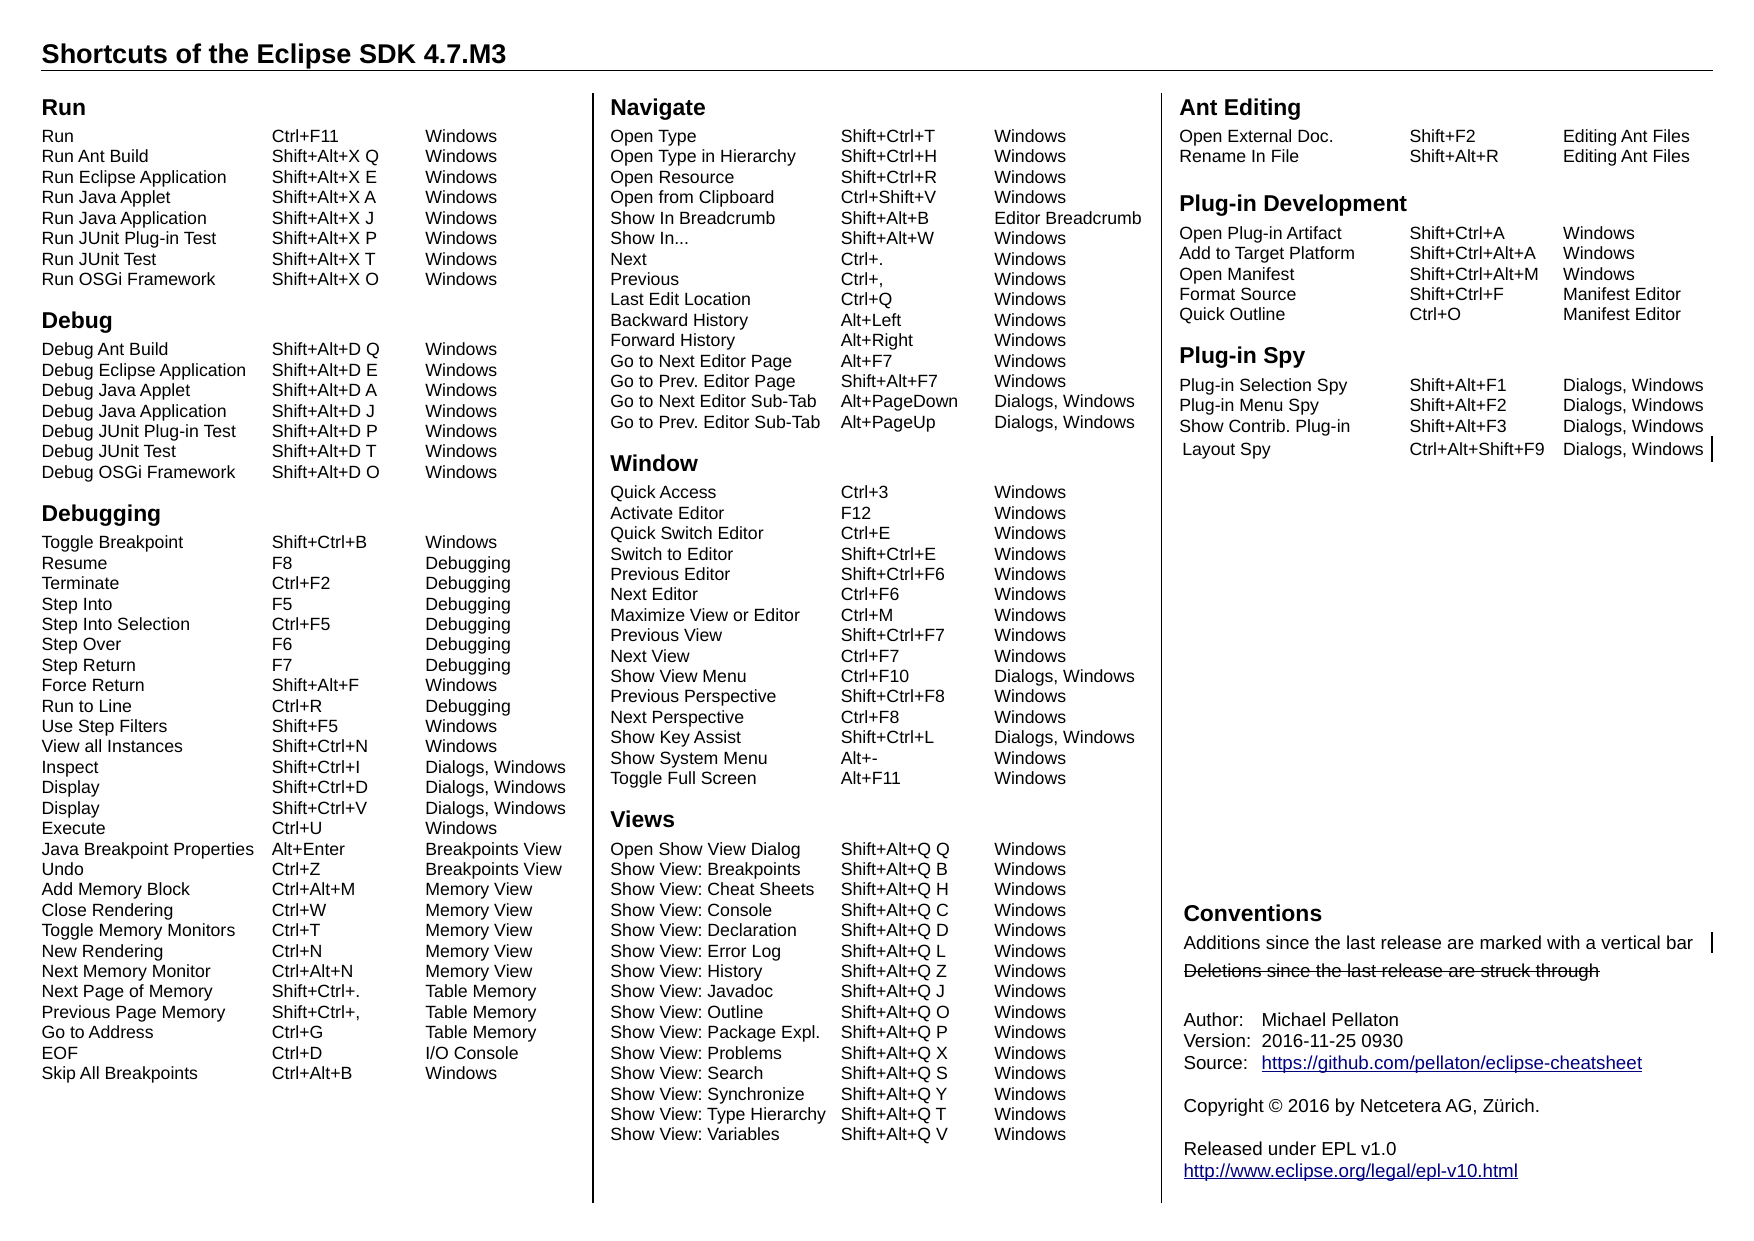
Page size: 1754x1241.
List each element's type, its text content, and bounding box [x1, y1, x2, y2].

text Show View: Console Shift+Alt+Q C Windows [610, 899, 1144, 920]
text Show In... Shift+Alt+W Windows [610, 228, 1144, 248]
text Next View Ctrl+F7 Windows [610, 645, 1144, 666]
text Step Into F5 Debugging [41, 593, 575, 614]
text Version: 2016-11-25 0930 Source: https://github.com/pellaton/eclipse-cheatsheet [1183, 1030, 1713, 1095]
text View all Instances Shift+Ctrl+N Windows [41, 736, 575, 757]
text Add Memory Block Ctrl+Alt+M Memory View [41, 879, 575, 899]
text Debug Ant Build Shift+Alt+D Q Windows [41, 339, 575, 359]
text Skip All Breakpoints Ctrl+Alt+B Windows [41, 1063, 575, 1083]
text Open from Clipboard Ctrl+Shift+V Windows [610, 187, 1144, 207]
text Show View: Type Hierarchy Shift+Alt+Q T Windows [610, 1104, 1144, 1124]
text Next Memory Monitor Ctrl+Alt+N Memory View [41, 961, 575, 981]
text New Rendering Ctrl+N Memory View [41, 940, 575, 961]
subtitle Ant Editing [1179, 93, 1713, 120]
text Open Show View Dialog Shift+Alt+Q Q Windows [610, 838, 1144, 859]
text Show View: Cheat Sheets Shift+Alt+Q H Windows [610, 879, 1144, 899]
text Open Resource Shift+Ctrl+R Windows [610, 167, 1144, 187]
text Maximize View or Editor Ctrl+M Windows [610, 604, 1144, 625]
subtitle Conventions [1183, 900, 1713, 926]
subtitle Window [610, 450, 1144, 476]
text Terminate Ctrl+F2 Debugging [41, 573, 575, 593]
text Run JUnit Test Shift+Alt+X T Windows [41, 248, 575, 269]
text Execute Ctrl+U Windows [41, 818, 575, 838]
text Show View: Package Expl. Shift+Alt+Q P Windows [610, 1022, 1144, 1042]
text Run Ant Build Shift+Alt+X Q Windows [41, 146, 575, 167]
text Run OSGi Framework Shift+Alt+X O Windows [41, 269, 575, 289]
text Next Editor Ctrl+F6 Windows [610, 584, 1144, 604]
text Next Perspective Ctrl+F8 Windows [610, 707, 1144, 727]
text Open Type Shift+Ctrl+T Windows [610, 126, 1144, 146]
text Open Manifest Shift+Ctrl+Alt+M Windows [1179, 263, 1713, 284]
text Show In Breadcrumb Shift+Alt+B Editor Breadcrumb [610, 207, 1144, 228]
text Toggle Full Screen Alt+F11 Windows [610, 768, 1144, 788]
subtitle Views [610, 806, 1144, 832]
text Show View: Variables Shift+Alt+Q V Windows [610, 1124, 1144, 1144]
text Activate Editor F12 Windows [610, 502, 1144, 523]
text Show Key Assist Shift+Ctrl+L Dialogs, Windows [610, 727, 1144, 747]
text Plug-in Menu Spy Shift+Alt+F2 Dialogs, Windows [1179, 395, 1713, 415]
text Go to Next Editor Page Alt+F7 Windows [610, 350, 1144, 371]
text Next Ctrl+. Windows [610, 248, 1144, 269]
text Plug-in Selection Spy Shift+Alt+F1 Dialogs, Windows [1179, 374, 1713, 395]
text Previous Ctrl+, Windows [610, 269, 1144, 289]
text Add to Target Platform Shift+Ctrl+Alt+A Windows [1179, 243, 1713, 263]
text Run JUnit Plug-in Test Shift+Alt+X P Windows [41, 228, 575, 248]
text Format Source Shift+Ctrl+F Manifest Editor [1179, 284, 1713, 304]
subtitle Navigate [610, 93, 1144, 120]
text Go to Prev. Editor Page Shift+Alt+F7 Windows [610, 371, 1144, 391]
text Java Breakpoint Properties Alt+Enter Breakpoints View [41, 838, 575, 859]
text Go to Next Editor Sub-Tab Alt+PageDown Dialogs, Windows [610, 391, 1144, 412]
text Quick Access Ctrl+3 Windows [610, 482, 1144, 502]
text Show View: Search Shift+Alt+Q S Windows [610, 1063, 1144, 1083]
text Show Contrib. Plug-in Shift+Alt+F3 Dialogs, Windows [1179, 415, 1713, 436]
text Show View: Javadoc Shift+Alt+Q J Windows [610, 981, 1144, 1002]
text Previous View Shift+Ctrl+F7 Windows [610, 625, 1144, 645]
text Go to Address Ctrl+G Table Memory [41, 1022, 575, 1042]
text Force Return Shift+Alt+F Windows [41, 675, 575, 695]
text Quick Outline Ctrl+O Manifest Editor [1179, 304, 1713, 324]
text Backward History Alt+Left Windows [610, 309, 1144, 330]
text Show View: History Shift+Alt+Q Z Windows [610, 961, 1144, 981]
text Show View: Synchronize Shift+Alt+Q Y Windows [610, 1083, 1144, 1104]
text Author: Michael Pellaton [1183, 1008, 1713, 1030]
text Copyright © 2016 by Netcetera AG, Zürich. Released under EPL v1.0 http://www.eclipse.org/legal/epl-v10.html [1183, 1095, 1713, 1181]
subtitle Run [41, 93, 575, 120]
text Switch to Editor Shift+Ctrl+E Windows [610, 543, 1144, 564]
text Previous Editor Shift+Ctrl+F6 Windows [610, 564, 1144, 584]
text Display Shift+Ctrl+V Dialogs, Windows [41, 797, 575, 818]
text Run Ctrl+F11 Windows [41, 126, 575, 146]
text Deletions since the last release are struck through [1183, 959, 1713, 981]
text Show View Menu Ctrl+F10 Dialogs, Windows [610, 666, 1144, 686]
text Run Eclipse Application Shift+Alt+X E Windows [41, 167, 575, 187]
text Rename In File Shift+Alt+R Editing Ant Files [1179, 146, 1713, 167]
text EOF Ctrl+D I/O Console [41, 1042, 575, 1063]
text Forward History Alt+Right Windows [610, 330, 1144, 350]
text Show System Menu Alt+- Windows [610, 747, 1144, 768]
text Toggle Memory Monitors Ctrl+T Memory View [41, 920, 575, 940]
text Display Shift+Ctrl+D Dialogs, Windows [41, 777, 575, 797]
text Open External Doc. Shift+F2 Editing Ant Files [1179, 126, 1713, 146]
text Previous Perspective Shift+Ctrl+F8 Windows [610, 686, 1144, 707]
text Undo Ctrl+Z Breakpoints View [41, 859, 575, 879]
text Open Plug-in Artifact Shift+Ctrl+A Windows [1179, 222, 1713, 243]
text Close Rendering Ctrl+W Memory View [41, 899, 575, 920]
text Step Return F7 Debugging [41, 654, 575, 675]
text Run to Line Ctrl+R Debugging [41, 695, 575, 716]
text Use Step Filters Shift+F5 Windows [41, 716, 575, 736]
text Next Page of Memory Shift+Ctrl+. Table Memory [41, 981, 575, 1002]
text Step Over F6 Debugging [41, 634, 575, 654]
text Show View: Declaration Shift+Alt+Q D Windows [610, 920, 1144, 940]
text Debug JUnit Plug-in Test Shift+Alt+D P Windows [41, 421, 575, 441]
text Toggle Breakpoint Shift+Ctrl+B Windows [41, 532, 575, 552]
subtitle Plug-in Development [1179, 190, 1713, 217]
text Debug Java Application Shift+Alt+D J Windows [41, 400, 575, 421]
subtitle Plug-in Spy [1179, 342, 1713, 369]
text Debug JUnit Test Shift+Alt+D T Windows [41, 441, 575, 462]
text Open Type in Hierarchy Shift+Ctrl+H Windows [610, 146, 1144, 167]
text Debug Eclipse Application Shift+Alt+D E Windows [41, 359, 575, 380]
text Show View: Breakpoints Shift+Alt+Q B Windows [610, 859, 1144, 879]
text Show View: Problems Shift+Alt+Q X Windows [610, 1042, 1144, 1063]
text Run Java Application Shift+Alt+X J Windows [41, 207, 575, 228]
text Inspect Shift+Ctrl+I Dialogs, Windows [41, 757, 575, 777]
text Run Java Applet Shift+Alt+X A Windows [41, 187, 575, 207]
text Go to Prev. Editor Sub-Tab Alt+PageUp Dialogs, Windows [610, 412, 1144, 432]
subtitle Debug [41, 307, 575, 333]
text Debug Java Applet Shift+Alt+D A Windows [41, 380, 575, 400]
text Resume F8 Debugging [41, 552, 575, 573]
text Quick Switch Editor Ctrl+E Windows [610, 523, 1144, 543]
text Show View: Error Log Shift+Alt+Q L Windows [610, 940, 1144, 961]
text Layout Spy Ctrl+Alt+Shift+F9 Dialogs, Windows [1179, 436, 1711, 462]
subtitle Debugging [41, 500, 575, 526]
text Step Into Selection Ctrl+F5 Debugging [41, 614, 575, 634]
text Last Edit Location Ctrl+Q Windows [610, 289, 1144, 309]
text Additions since the last release are marked with a vertical bar [1183, 932, 1711, 953]
text Debug OSGi Framework Shift+Alt+D O Windows [41, 462, 575, 482]
text Show View: Outline Shift+Alt+Q O Windows [610, 1002, 1144, 1022]
text Previous Page Memory Shift+Ctrl+, Table Memory [41, 1002, 575, 1022]
